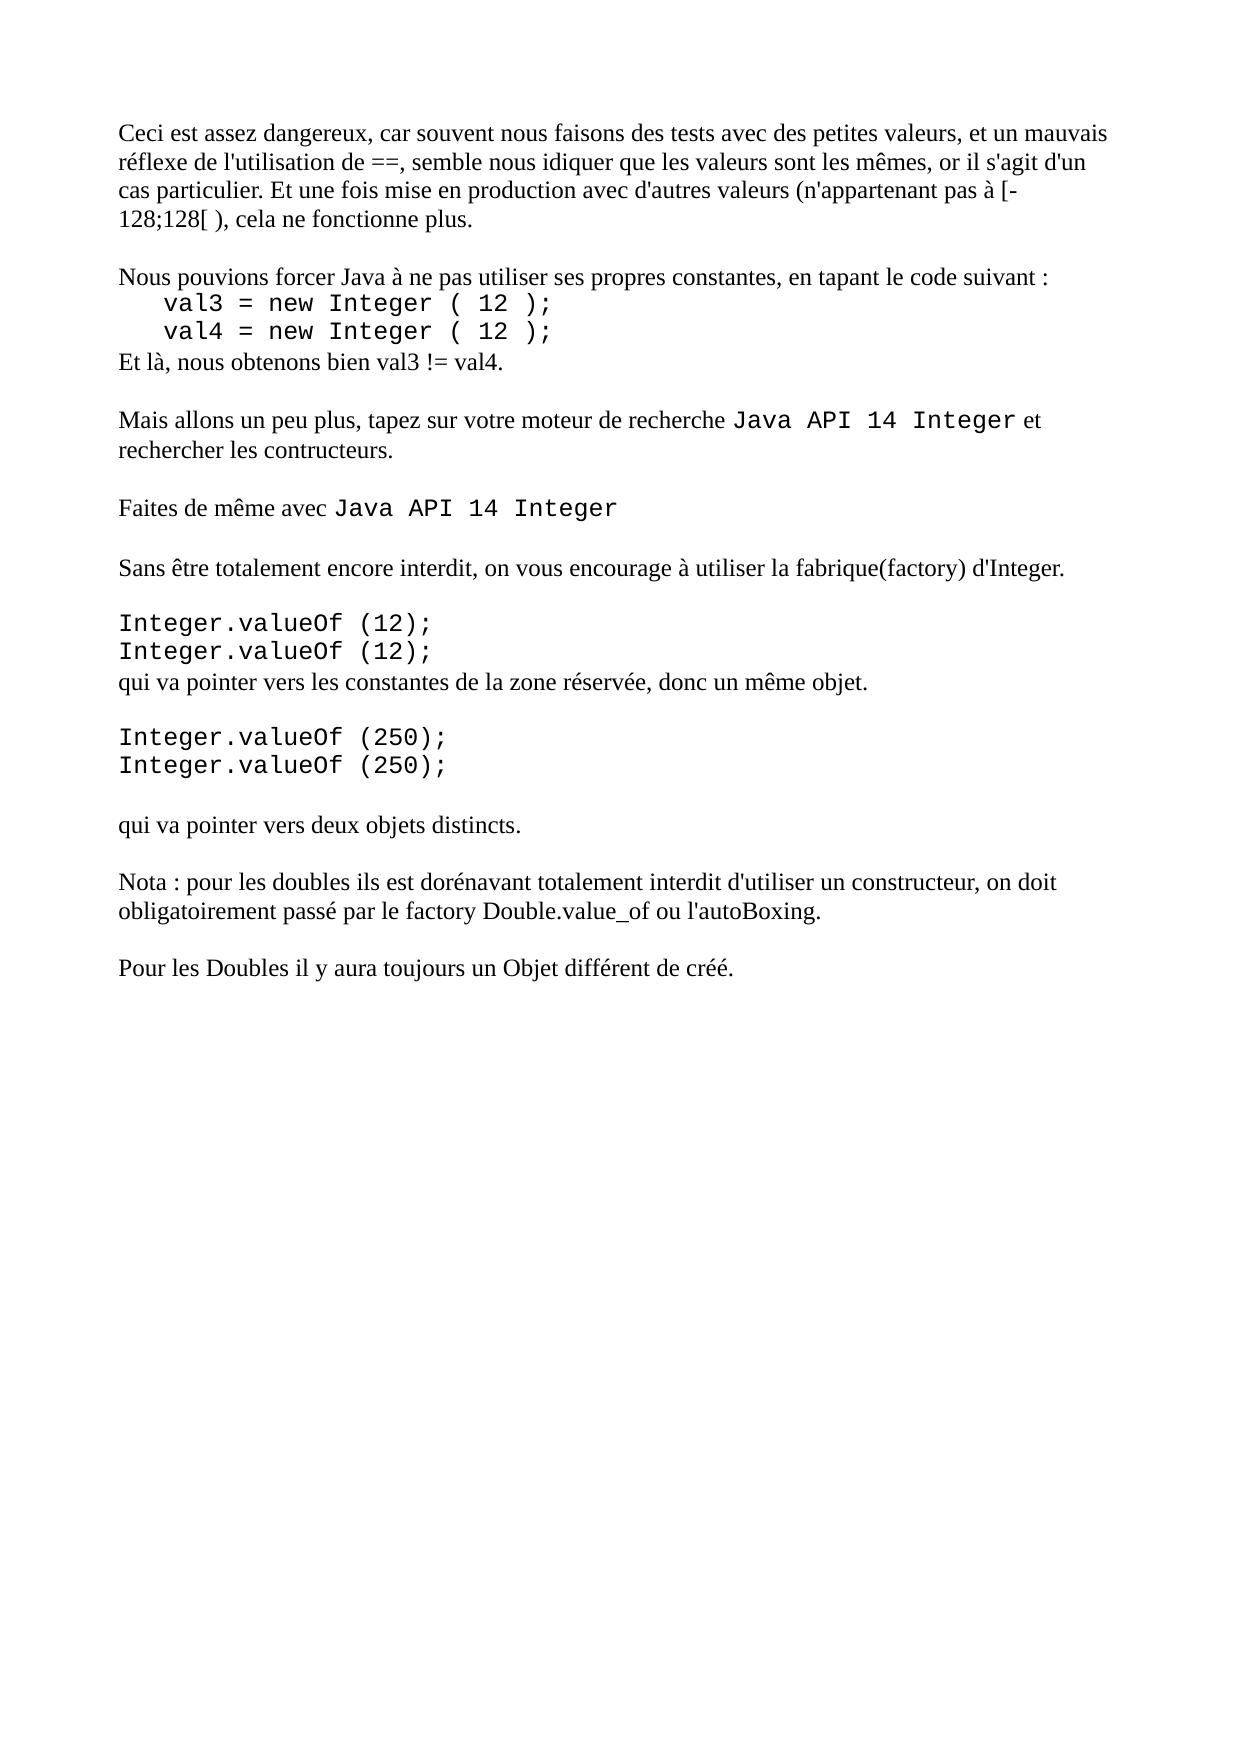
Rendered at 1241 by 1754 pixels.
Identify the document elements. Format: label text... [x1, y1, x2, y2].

text Ceci est assez dangereux, car souvent nous faisons des tests avec des petites valeurs, et un mauvais réflexe de l'utilisation de ==, semble nous idiquer que les valeurs sont les mêmes, or il s'agit d'un cas particulier. Et une fois mise en production avec d'autres valeurs (n'appartenant pas à [-128;128[ ), cela ne fonctionne plus. Nous pouvions forcer Java à ne pas utiliser ses propres constantes, en tapant le code suivant : val3 = new Integer ( 12 ); val4 = new Integer ( 12 ); Et là, nous obtenons bien val3 != val4. Mais allons un peu plus, tapez sur votre moteur de recherche Java API 14 Integer et rechercher les contructeurs. Faites de même avec Java API 14 Integer Sans être totalement encore interdit, on vous encourage à utiliser la fabrique(factory) d'Integer. Integer.valueOf (12); Integer.valueOf (12); qui va pointer vers les constantes de la zone réservée, donc un même objet. Integer.valueOf (250); Integer.valueOf (250); qui va pointer vers deux objets distincts. Nota : pour les doubles ils est dorénavant totalement interdit d'utiliser un constructeur, on doit obligatoirement passé par le factory Double.value_of ou l'autoBoxing. Pour les Doubles il y aura toujours un Objet différent de créé. [118, 118, 1122, 982]
